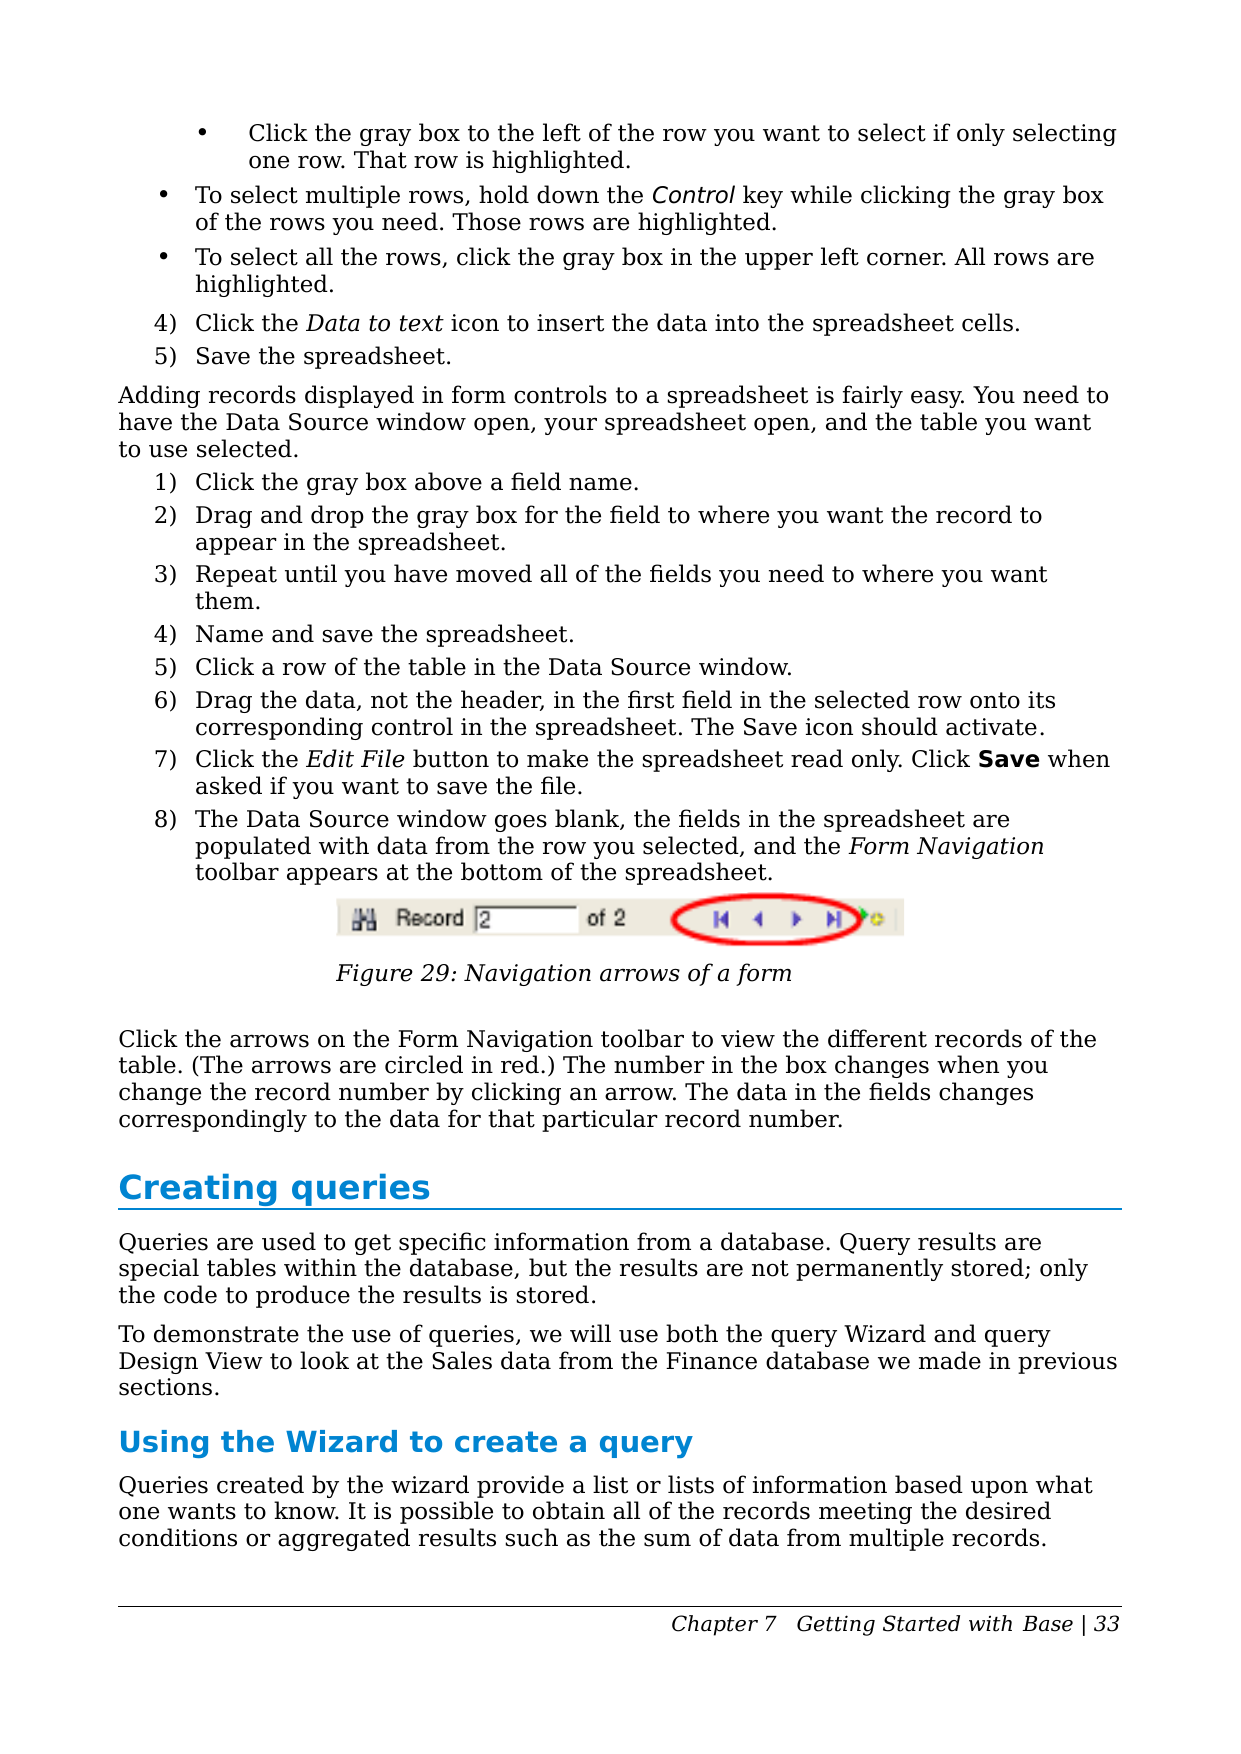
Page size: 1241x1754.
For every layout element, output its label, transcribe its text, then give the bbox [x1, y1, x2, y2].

list The Data Source window goes blank, the fields in the spreadsheet are populated with data from the row you selected, and the Form Navigation toolbar appears at the bottom of the spreadsheet. [177, 806, 1122, 886]
list Name and save the spreadsheet. [177, 621, 1122, 648]
subtitle Creating queries [118, 1169, 1122, 1208]
text To demonstrate the use of queries, we will use both the query Wizard and query Design View to look at the Sales data from the Finance database we made in previous sections. [118, 1321, 1122, 1401]
list Click the gray box above a field name. [177, 469, 1122, 496]
text Figure 29: Navigation arrows of a form [336, 961, 904, 987]
list Click a row of the table in the Data Source window. [177, 654, 1122, 681]
text Click the arrows on the Form Navigation toolbar to view the different records of the table. (The arrows are circled in red.) The number in the box changes when you change the record number by clicking an arrow. The data in the fields changes correspondingly to the data for that particular record number. [118, 1026, 1122, 1133]
list Adding records displayed in form controls to a spreadsheet is fairly easy. You need to have the Data Source window open, your spreadsheet open, and the table you want to use selected. [118, 383, 1122, 463]
list Click the Edit File button to make the spreadsheet read only. Click Save when asked if you want to save the file. [177, 747, 1122, 800]
list Save the spreadsheet. [177, 343, 1122, 370]
list Drag and drop the gray box for the field to where you want the record to appear in the spreadsheet. [177, 502, 1122, 555]
list Click the Data to text icon to insert the data into the spreadsheet cells. [177, 311, 1122, 337]
subtitle Using the Wizard to create a query [118, 1425, 1122, 1459]
list Drag the data, not the header, in the first field in the selected row onto its corresponding control in the spreadsheet. The Save icon should activate. [177, 687, 1122, 740]
list To select multiple rows, hold down the Control key while clicking the gray box of the rows you need. Those rows are highlighted. [156, 180, 1122, 236]
list Repeat until you have moved all of the fields you need to where you want them. [177, 562, 1122, 615]
text Queries are used to get specific information from a database. Query results are special tables within the database, but the results are not permanently stored; only the code to produce the results is stored. [118, 1229, 1122, 1309]
picture [336, 892, 905, 961]
list To select all the rows, click the gray box in the upper left corner. All rows are highlighted. [156, 242, 1122, 298]
text Queries created by the wizard provide a list or lists of information based upon what one wants to know. It is possible to obtain all of the records meeting the desired conditions or aggregated results such as the sum of data from multiple records. [118, 1472, 1122, 1552]
list Click the gray box to the left of the row you want to select if only selecting one row. That row is highlighted. [195, 118, 1122, 174]
